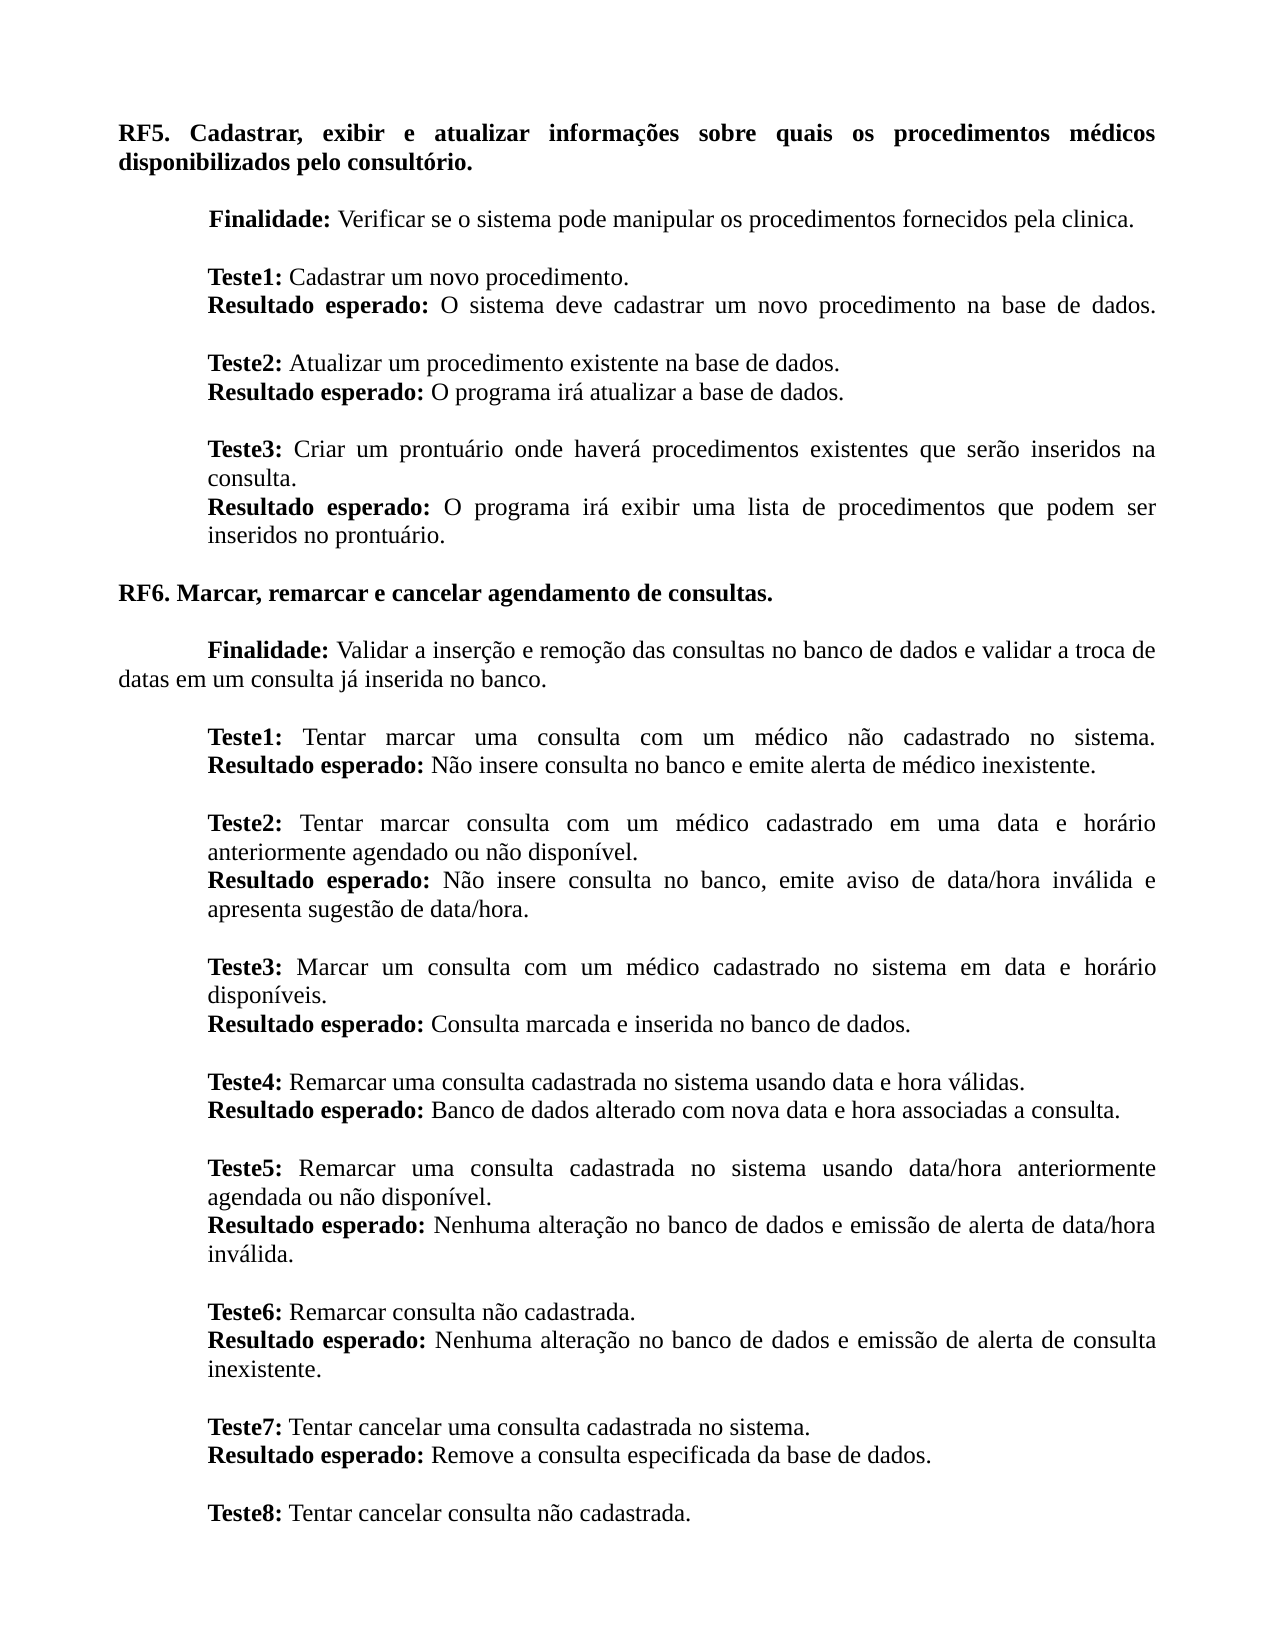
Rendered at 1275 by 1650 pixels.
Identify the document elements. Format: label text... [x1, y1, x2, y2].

text RF6. Marcar, remarcar e cancelar agendamento de consultas. [118, 578, 1157, 607]
text Resultado esperado: Nenhuma alteração no banco de dados e emissão de alerta de data/hora inválida. [207, 1211, 1157, 1268]
text Resultado esperado: Não insere consulta no banco, emite aviso de data/hora inválida e apresenta sugestão de data/hora. [207, 866, 1157, 923]
text Resultado esperado: Nenhuma alteração no banco de dados e emissão de alerta de consulta inexistente. [207, 1326, 1157, 1383]
text Teste1: Cadastrar um novo procedimento. [207, 262, 1157, 291]
text Teste6: Remarcar consulta não cadastrada. [207, 1297, 1157, 1326]
text Teste1: Tentar marcar uma consulta com um médico não cadastrado no sistema. Resultado esperado: Não insere consulta no banco e emite alerta de médico inexistente. [207, 722, 1157, 779]
text Teste2: Tentar marcar consulta com um médico cadastrado em uma data e horário anteriormente agendado ou não disponível. [207, 779, 1157, 866]
text Resultado esperado: O programa irá atualizar a base de dados. [207, 377, 1157, 406]
text Resultado esperado: Remove a consulta especificada da base de dados. [207, 1441, 1157, 1469]
text Teste7: Tentar cancelar uma consulta cadastrada no sistema. [207, 1412, 1157, 1441]
text Teste4: Remarcar uma consulta cadastrada no sistema usando data e hora válidas. [207, 1067, 1157, 1096]
text Teste3: Criar um prontuário onde haverá procedimentos existentes que serão inseridos na consulta. Resultado esperado: O programa irá exibir uma lista de procedimentos que podem ser inseridos no prontuário. [207, 406, 1157, 549]
text Teste5: Remarcar uma consulta cadastrada no sistema usando data/hora anteriormente agendada ou não disponível. [207, 1153, 1157, 1211]
text Teste8: Tentar cancelar consulta não cadastrada. [207, 1498, 1157, 1527]
text Resultado esperado: O sistema deve cadastrar um novo procedimento na base de dados. Teste2: Atualizar um procedimento existente na base de dados. [207, 291, 1157, 377]
text Resultado esperado: Banco de dados alterado com nova data e hora associadas a consulta. [207, 1096, 1157, 1124]
text Finalidade: Validar a inserção e remoção das consultas no banco de dados e validar a troca de datas em um consulta já inserida no banco. [118, 636, 1157, 693]
text Resultado esperado: Consulta marcada e inserida no banco de dados. [207, 1009, 1157, 1038]
text Teste3: Marcar um consulta com um médico cadastrado no sistema em data e horário disponíveis. [207, 923, 1157, 1009]
text Finalidade: Verificar se o sistema pode manipular os procedimentos fornecidos pela clinica. [118, 204, 1157, 233]
text RF5. Cadastrar, exibir e atualizar informações sobre quais os procedimentos médicos disponibilizados pelo consultório. [118, 118, 1157, 176]
